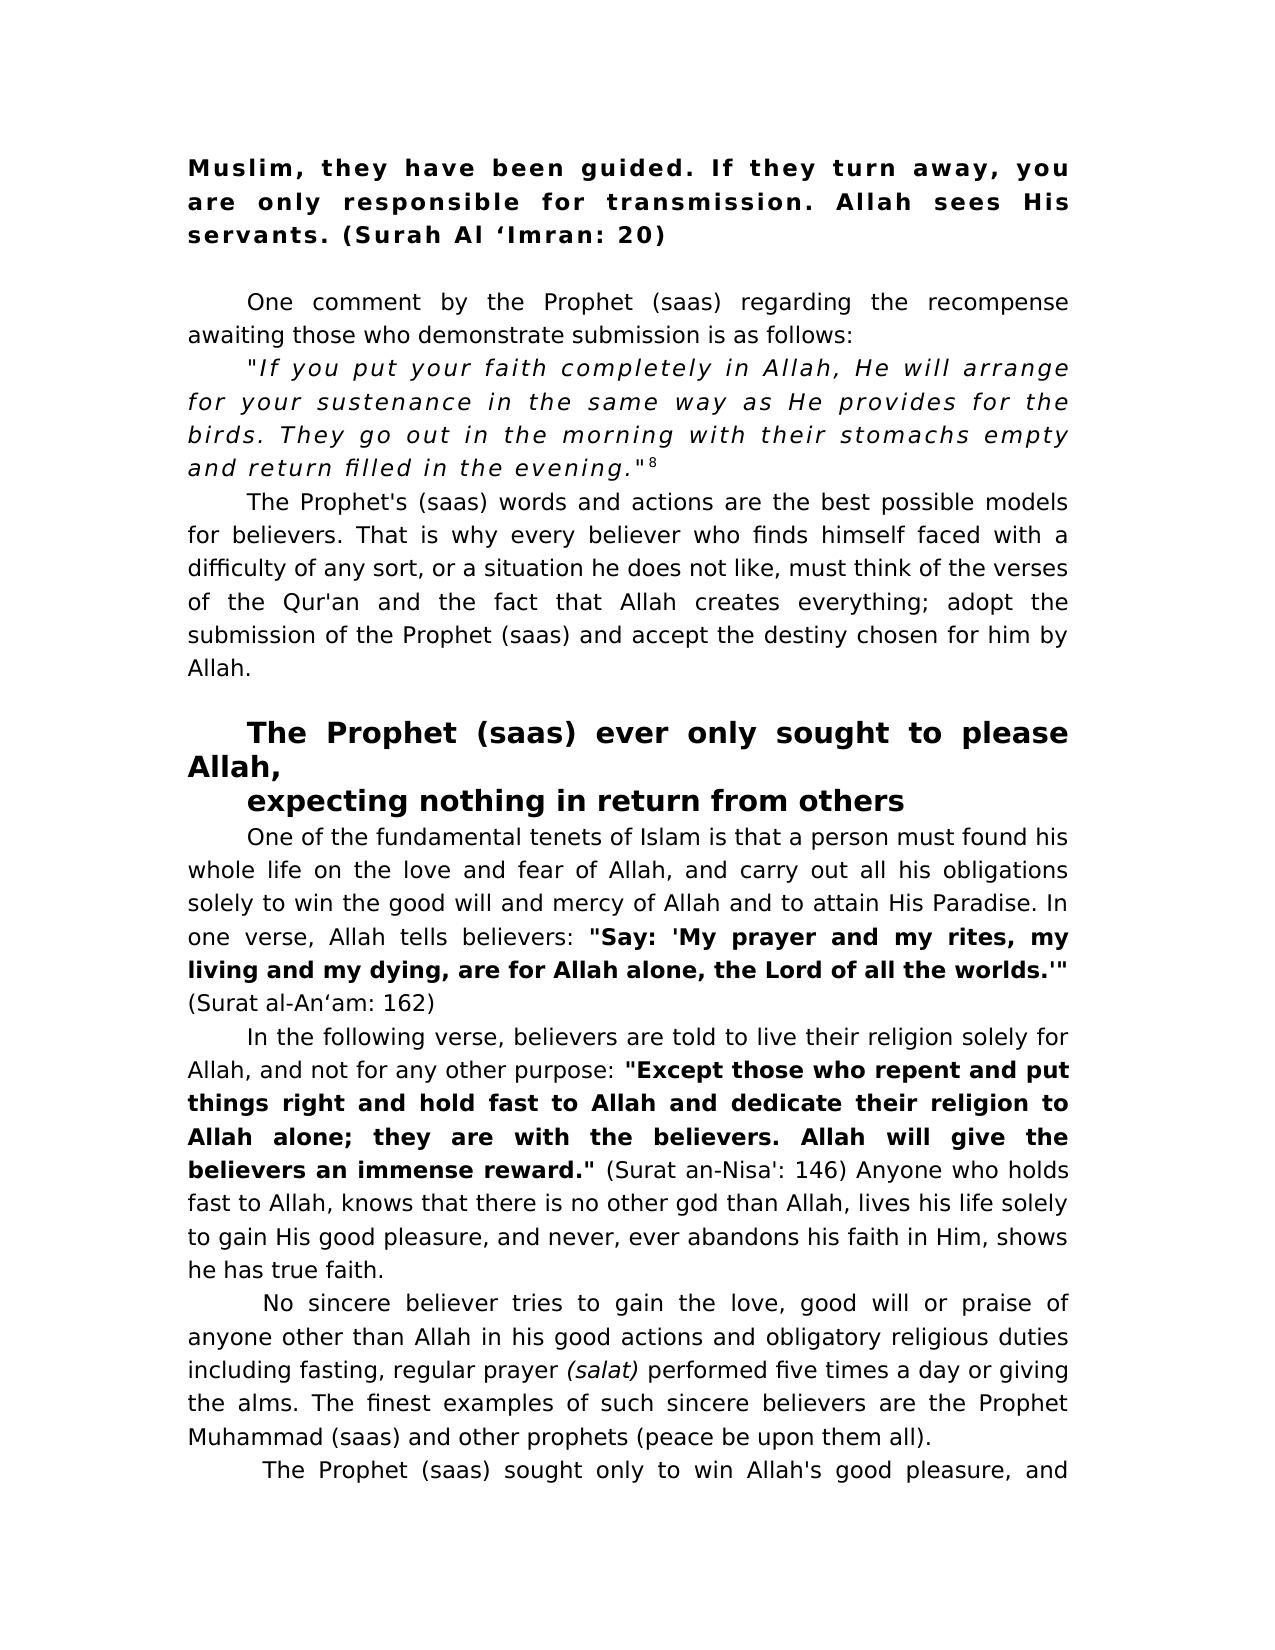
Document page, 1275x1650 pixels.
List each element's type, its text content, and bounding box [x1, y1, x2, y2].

text expecting nothing in return from others [187, 784, 1070, 818]
text The Prophet (saas) ever only sought to please Allah, [187, 717, 1070, 784]
text The Prophet (saas) sought only to win Allah's good pleasure, and [187, 1452, 1070, 1485]
text "If you put your faith completely in Allah, He will arrange for your sustenance in the same way as He provides for the birds. They go out in the morning with their stomachs empty and return filled in the evening."8 [187, 350, 1070, 483]
text Muslim, they have been guided. If they turn away, you are only responsible for transmission. Allah sees His servants. (Surah Al ‘Imran: 20) [187, 150, 1070, 250]
text No sincere believer tries to gain the love, good will or praise of anyone other than Allah in his good actions and obligatory religious duties including fasting, regular prayer (salat) performed five times a day or giving the alms. The finest examples of such sincere believers are the Prophet Muhammad (saas) and other prophets (peace be upon them all). [187, 1285, 1070, 1452]
text The Prophet's (saas) words and actions are the best possible models for believers. That is why every believer who finds himself faced with a difficulty of any sort, or a situation he does not like, must think of the verses of the Qur'an and the fact that Allah creates everything; adopt the submission of the Prophet (saas) and accept the destiny chosen for him by Allah. [187, 483, 1070, 683]
text One comment by the Prophet (saas) regarding the recompense awaiting those who demonstrate submission is as follows: [187, 283, 1070, 350]
text In the following verse, believers are told to live their religion solely for Allah, and not for any other purpose: "Except those who repent and put things right and hold fast to Allah and dedicate their religion to Allah alone; they are with the believers. Allah will give the believers an immense reward." (Surat an-Nisa': 146) Anyone who holds fast to Allah, knows that there is no other god than Allah, lives his life solely to gain His good pleasure, and never, ever abandons his faith in Him, shows he has true faith. [187, 1018, 1070, 1285]
text One of the fundamental tenets of Islam is that a person must found his whole life on the love and fear of Allah, and carry out all his obligations solely to win the good will and mercy of Allah and to attain His Paradise. In one verse, Allah tells believers: "Say: 'My prayer and my rites, my living and my dying, are for Allah alone, the Lord of all the worlds.'" (Surat al-An‘am: 162) [187, 818, 1070, 1018]
